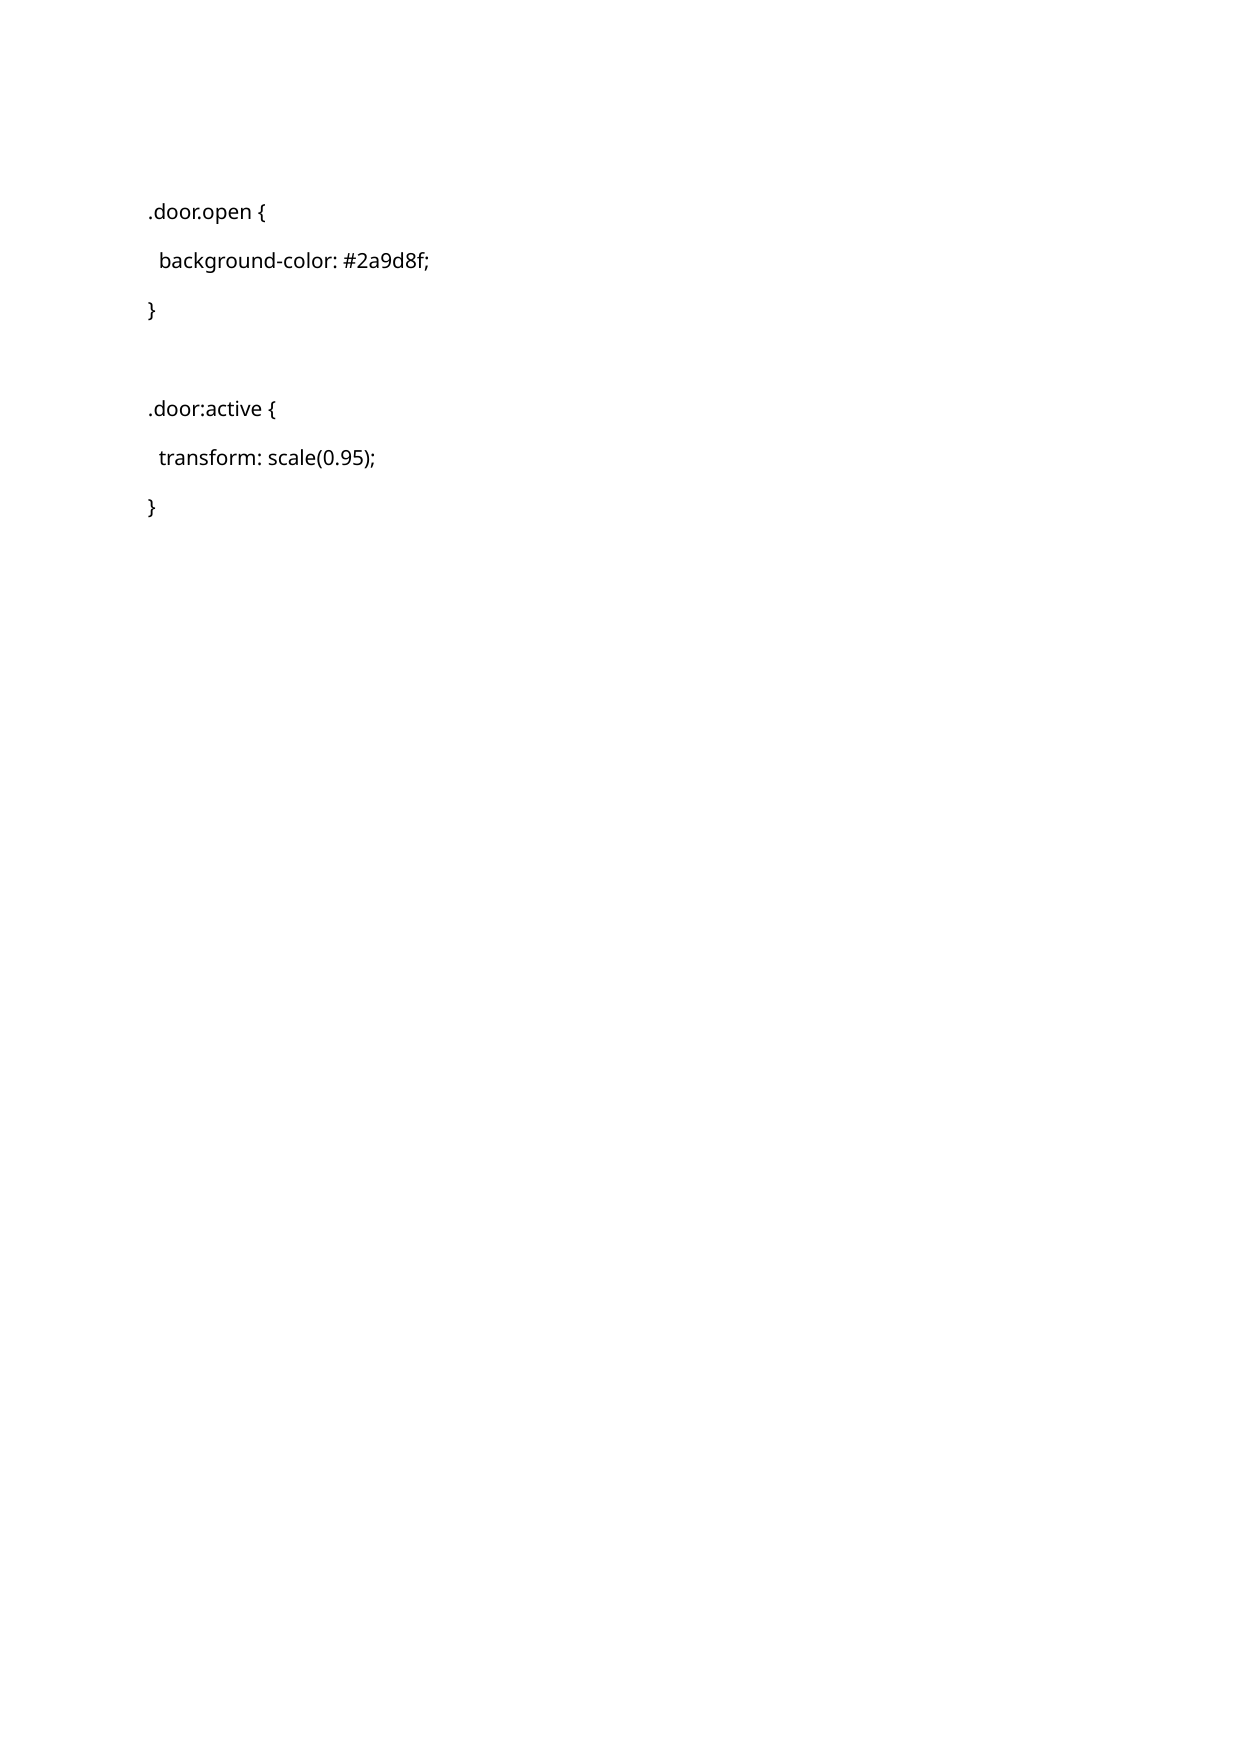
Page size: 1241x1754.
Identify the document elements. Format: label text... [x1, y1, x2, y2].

text .door.open { [148, 197, 1093, 225]
text background-color: #2a9d8f; [148, 246, 1093, 274]
text transform: scale(0.95); [148, 443, 1093, 472]
text .door:active { [148, 394, 1093, 422]
text } [148, 492, 1093, 521]
text } [148, 295, 1093, 324]
